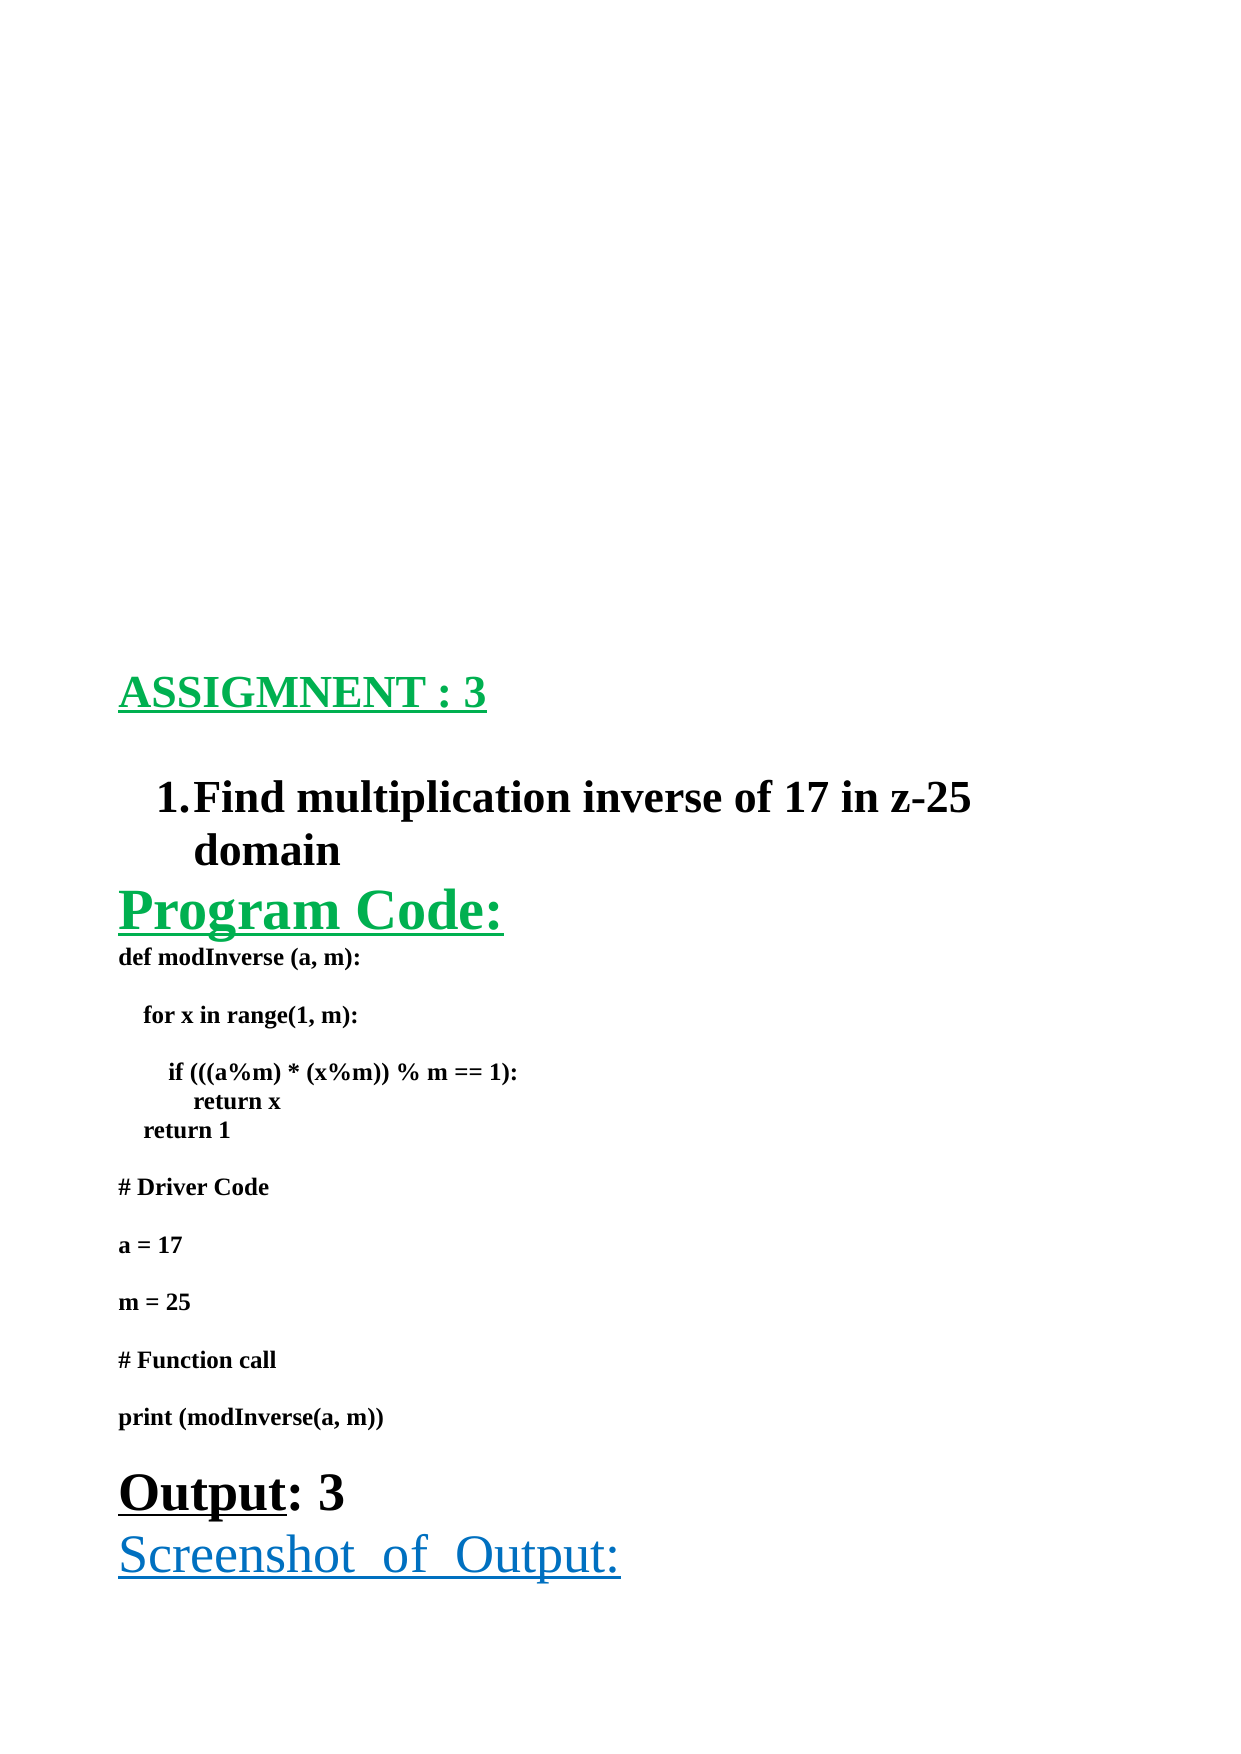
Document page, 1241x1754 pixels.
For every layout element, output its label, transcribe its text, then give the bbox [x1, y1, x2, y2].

text # Function call [118, 1345, 1122, 1373]
text # Driver Code [118, 1172, 1122, 1201]
text return x [118, 1086, 1122, 1115]
text for x in range(1, m): [118, 1000, 1122, 1028]
text Screenshot of Output: [118, 1522, 1122, 1584]
text print (modInverse(a, m)) [118, 1402, 1122, 1431]
text Program Code: [118, 875, 1122, 942]
text ASSIGMNENT : 3 [118, 664, 1122, 717]
text def modInverse (a, m): [118, 942, 1122, 971]
text return 1 [118, 1115, 1122, 1143]
list Find multiplication inverse of 17 in z-25 domain [156, 770, 1122, 875]
text if (((a%m) * (x%m)) % m == 1): [118, 1057, 1122, 1086]
text Output: 3 [118, 1460, 1122, 1522]
text a = 17 [118, 1230, 1122, 1258]
text m = 25 [118, 1287, 1122, 1316]
